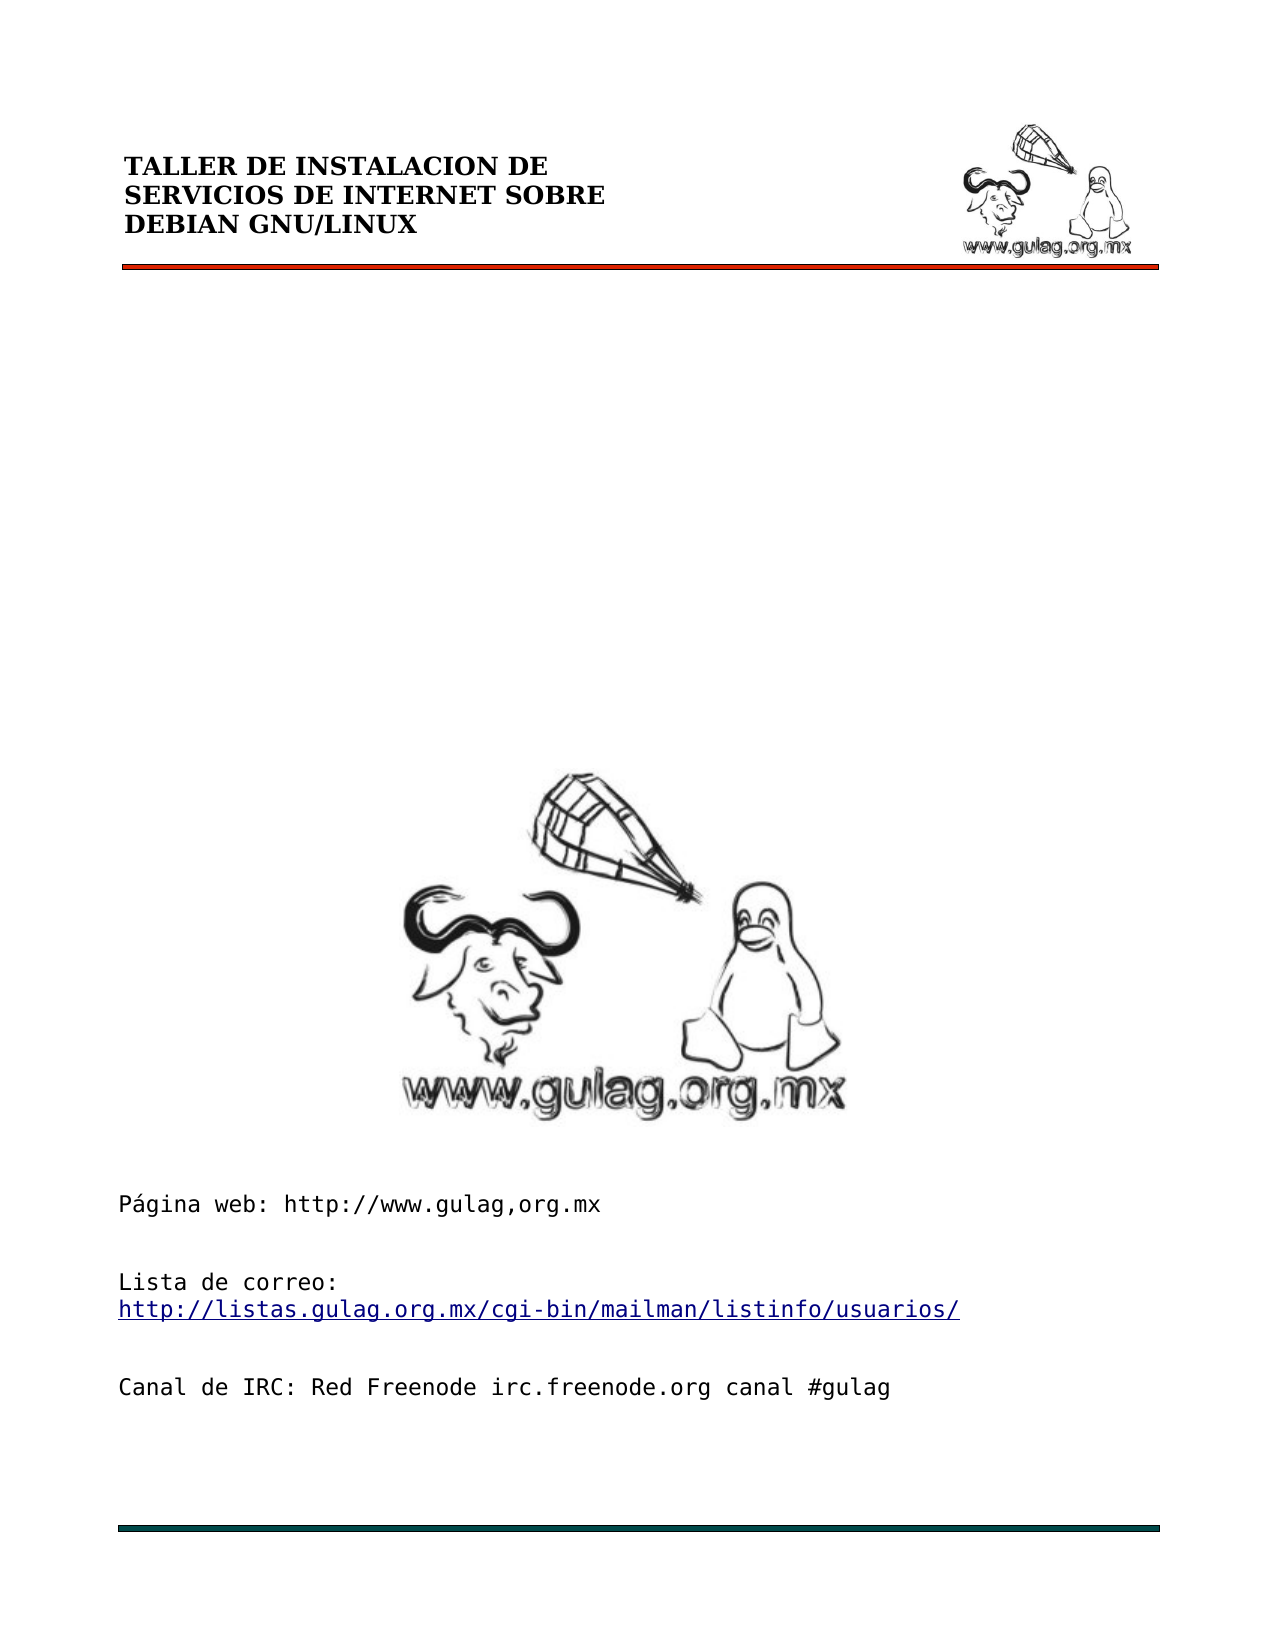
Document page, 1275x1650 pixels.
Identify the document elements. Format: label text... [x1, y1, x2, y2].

picture [961, 122, 1132, 260]
text Lista de correo: http://listas.gulag.org.mx/cgi-bin/mailman/listinfo/usuarios/ [118, 1269, 1157, 1322]
picture [398, 768, 848, 1127]
text Página web: http://www.gulag,org.mx [118, 1191, 1157, 1217]
text Canal de IRC: Red Freenode irc.freenode.org canal #gulag [118, 1374, 1157, 1401]
